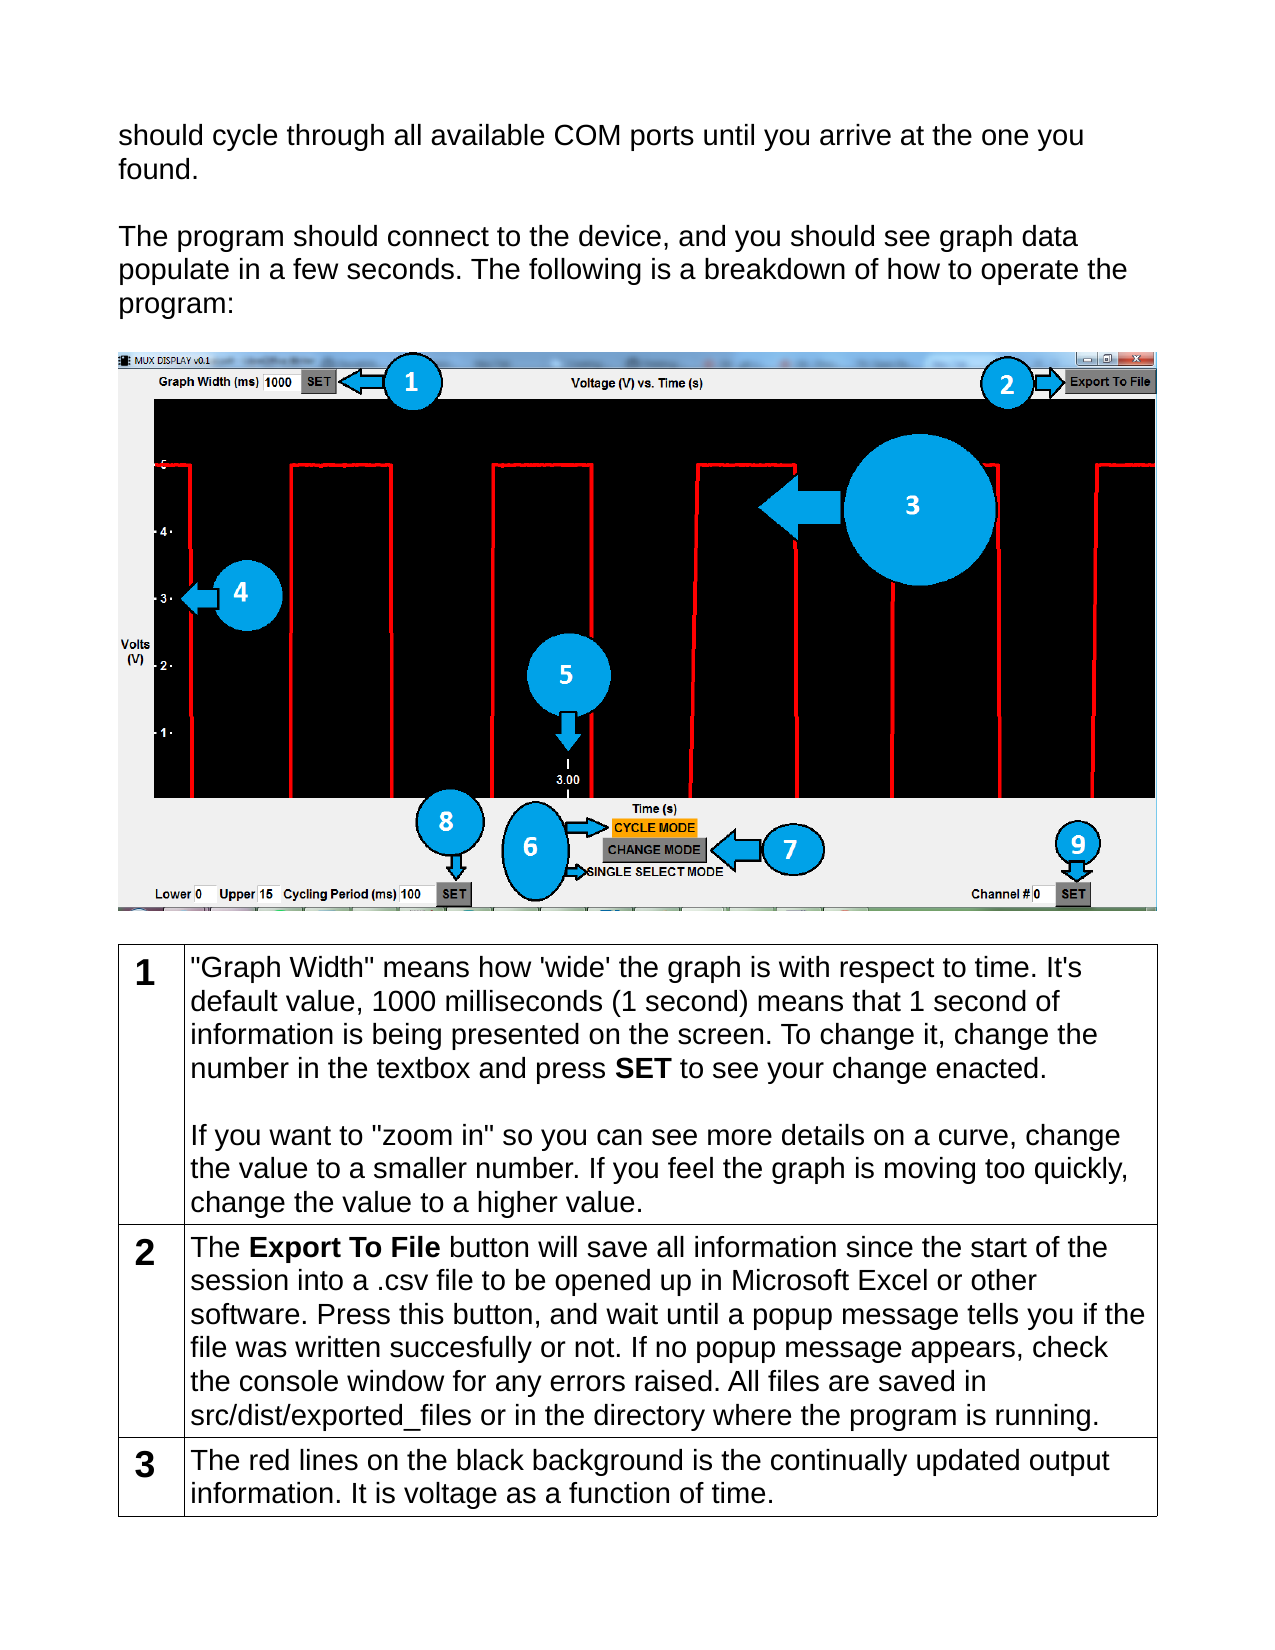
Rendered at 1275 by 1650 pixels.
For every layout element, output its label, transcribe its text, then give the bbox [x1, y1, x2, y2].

table_cell The Export To File button will save all information since the start of the session into a .csv file to be opened up in Microsoft Excel or other software. Press this button, and wait until a popup message tells you if the file was written succesfully or not. If no popup message appears, check the console window for any errors raised. All files are saved in src/dist/exported_files or in the directory where the program is running. [185, 1225, 1157, 1437]
picture [118, 352, 1157, 911]
table_cell 3 [119, 1438, 184, 1516]
text should cycle through all available COM ports until you arrive at the one you found. [118, 118, 1157, 185]
table_cell 2 [119, 1225, 184, 1437]
table_header "Graph Width" means how 'wide' the graph is with respect to time. It's default value, 1000 milliseconds (1 second) means that 1 second of information is being presented on the screen. To change it, change the number in the textbox and press SET to see your change enacted. If you want to "zoom in" so you can see more details on a curve, change the value to a smaller number. If you feel the graph is moving too quickly, change the value to a higher value. [185, 945, 1157, 1224]
table_cell The red lines on the black background is the continually updated output information. It is voltage as a function of time. [185, 1438, 1157, 1516]
text The program should connect to the device, and you should see graph data populate in a few seconds. The following is a breakdown of how to operate the program: [118, 219, 1157, 319]
table_header 1 [119, 945, 184, 1224]
